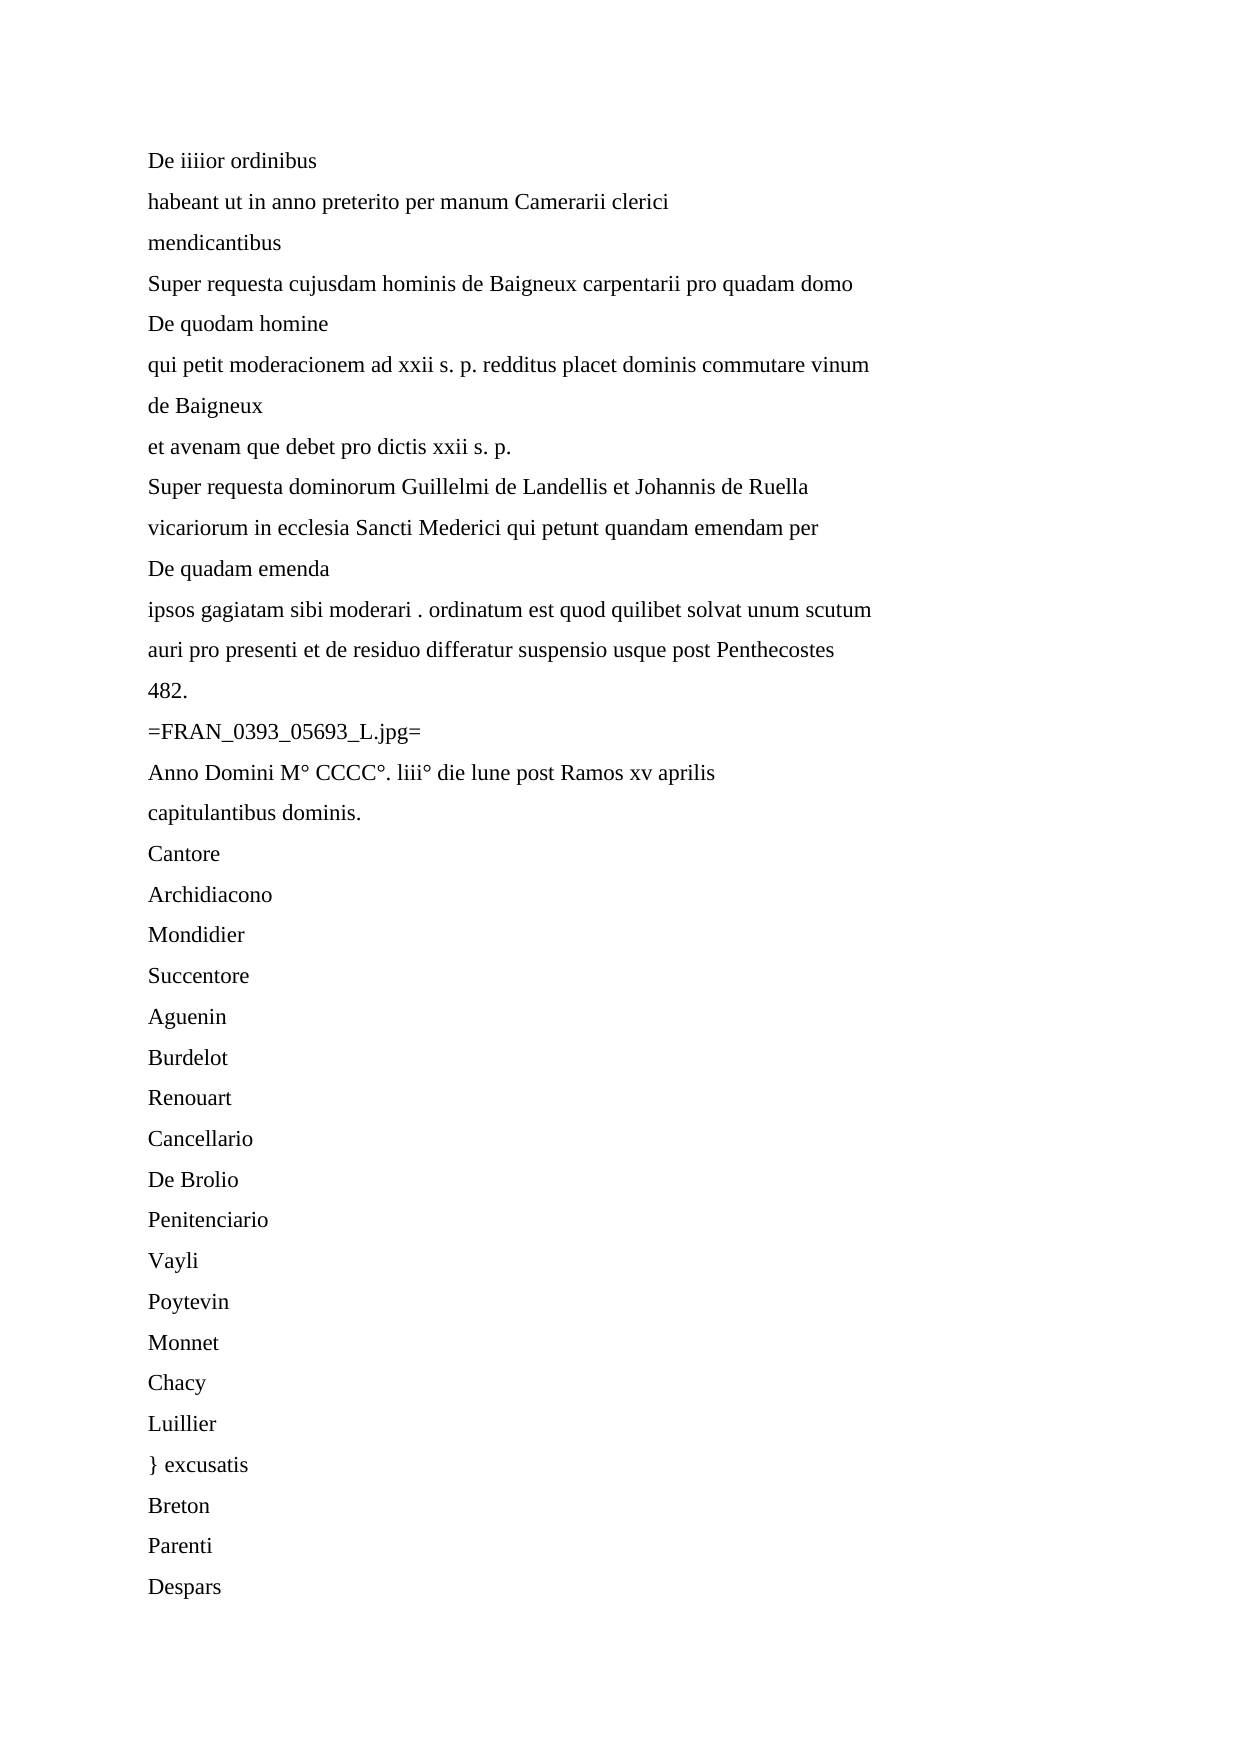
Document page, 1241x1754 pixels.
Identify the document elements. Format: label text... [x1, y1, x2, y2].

text Super requesta dominorum Guillelmi de Landellis et Johannis de Ruella [148, 473, 1093, 500]
text Luillier [148, 1410, 1093, 1437]
text habeant ut in anno preterito per manum Camerarii clerici [148, 188, 1093, 215]
text Super requesta cujusdam hominis de Baigneux carpentarii pro quadam domo [148, 270, 1093, 296]
text et avenam que debet pro dictis xxii s. p. [148, 433, 1093, 459]
text Poytevin [148, 1288, 1093, 1314]
text Mondidier [148, 921, 1093, 948]
text Renouart [148, 1084, 1093, 1111]
text De Brolio [148, 1166, 1093, 1192]
text de Baigneux [148, 392, 1093, 418]
text vicariorum in ecclesia Sancti Mederici qui petunt quandam emendam per [148, 514, 1093, 541]
text Chacy [148, 1369, 1093, 1396]
text Anno Domini M° CCCC°. liii° die lune post Ramos xv aprilis [148, 758, 1093, 785]
text auri pro presenti et de residuo differatur suspensio usque post Penthecostes [148, 636, 1093, 663]
text ipsos gagiatam sibi moderari . ordinatum est quod quilibet solvat unum scutum [148, 596, 1093, 622]
text } excusatis [148, 1451, 1093, 1477]
text Vayli [148, 1247, 1093, 1274]
text Parenti [148, 1532, 1093, 1559]
text Archidiacono [148, 881, 1093, 907]
text De quadam emenda [148, 555, 1093, 581]
text Breton [148, 1492, 1093, 1518]
text Despars [148, 1573, 1093, 1599]
text 482. [148, 677, 1093, 703]
text De quodam homine [148, 311, 1093, 337]
text Cancellario [148, 1125, 1093, 1151]
text Cantore [148, 840, 1093, 866]
text Succentore [148, 962, 1093, 988]
text Monnet [148, 1329, 1093, 1355]
text qui petit moderacionem ad xxii s. p. redditus placet dominis commutare vinum [148, 351, 1093, 378]
text Aguenin [148, 1003, 1093, 1029]
text mendicantibus [148, 229, 1093, 255]
text capitulantibus dominis. [148, 799, 1093, 826]
text Burdelot [148, 1044, 1093, 1070]
text Penitenciario [148, 1207, 1093, 1233]
text =FRAN_0393_05693_L.jpg= [148, 718, 1093, 744]
text De iiiior ordinibus [148, 148, 1093, 174]
